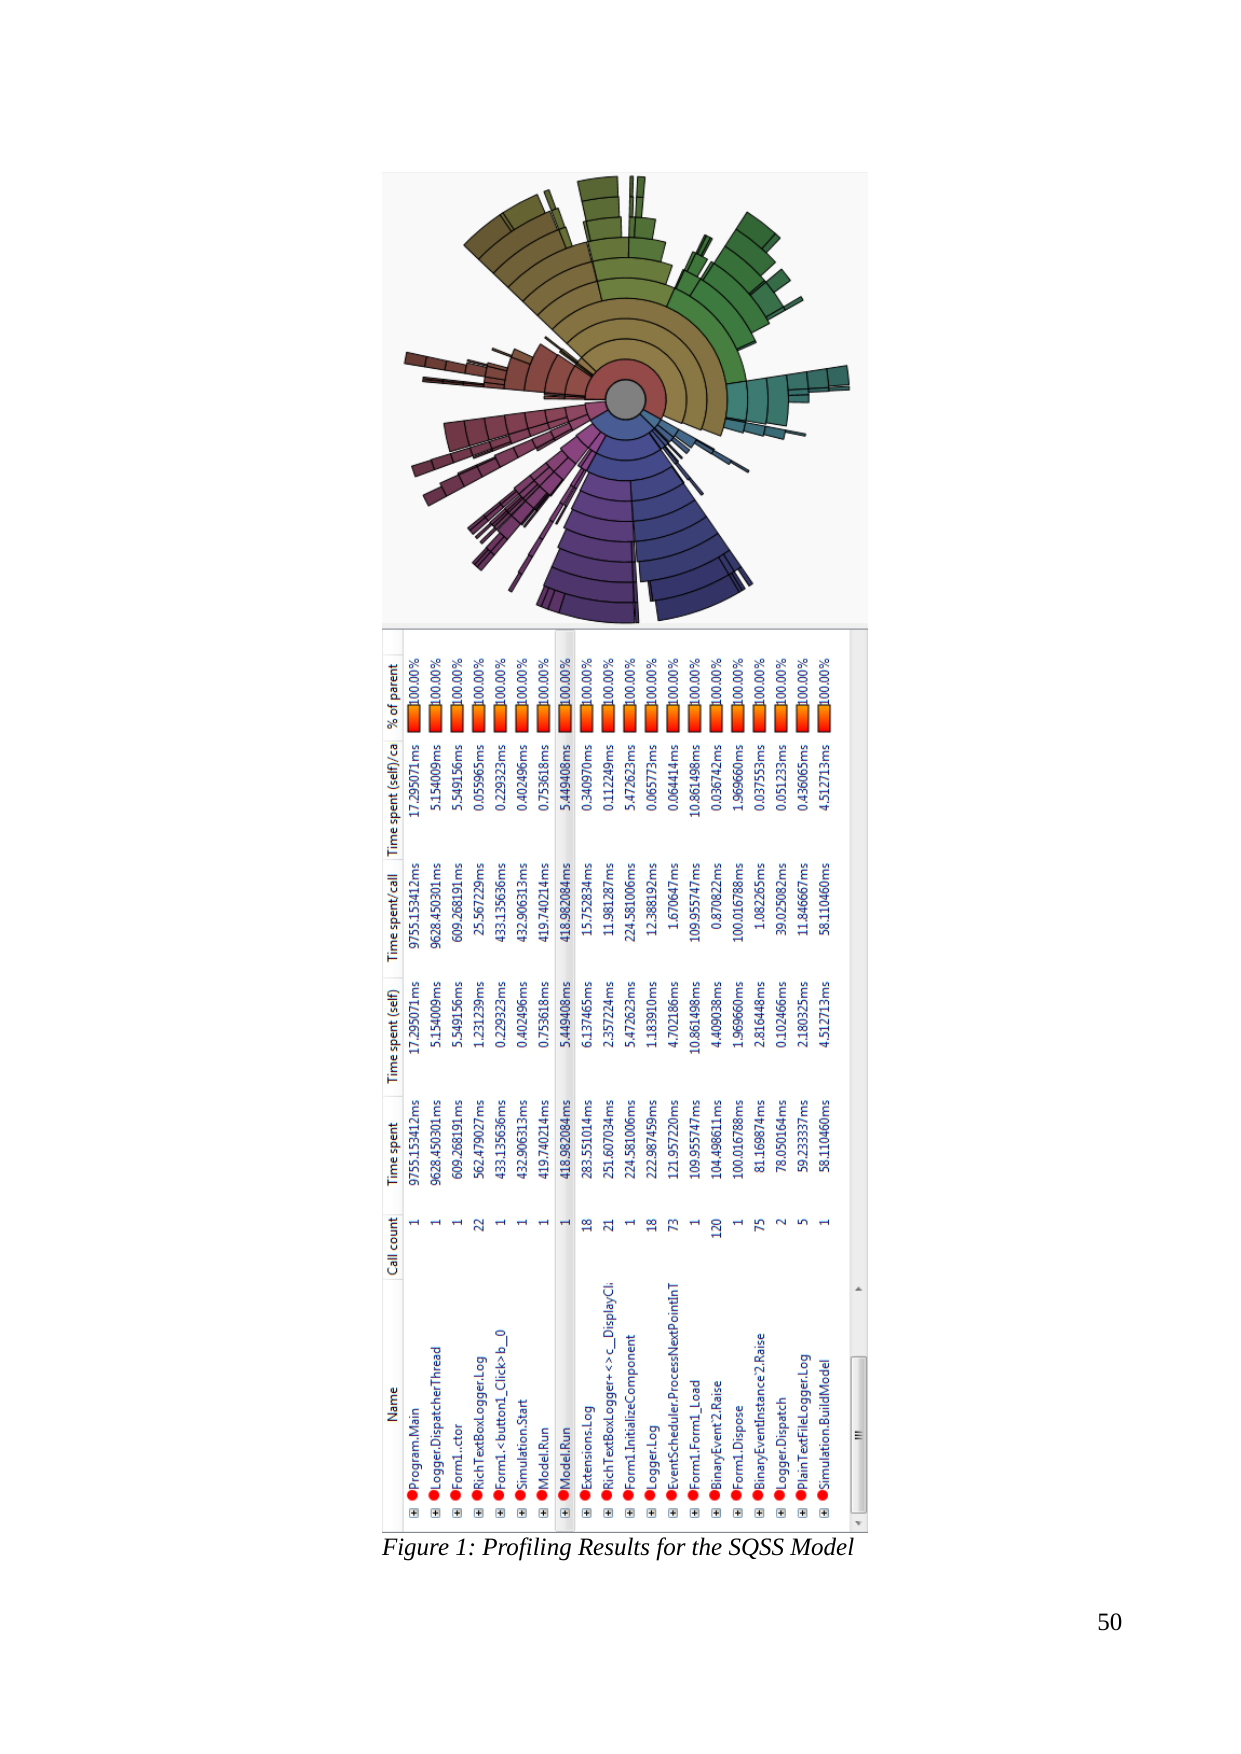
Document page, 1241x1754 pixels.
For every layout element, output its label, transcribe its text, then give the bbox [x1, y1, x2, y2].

picture [382, 172, 868, 1533]
text Figure 1: Profiling Results for the SQSS Model [382, 1533, 858, 1561]
